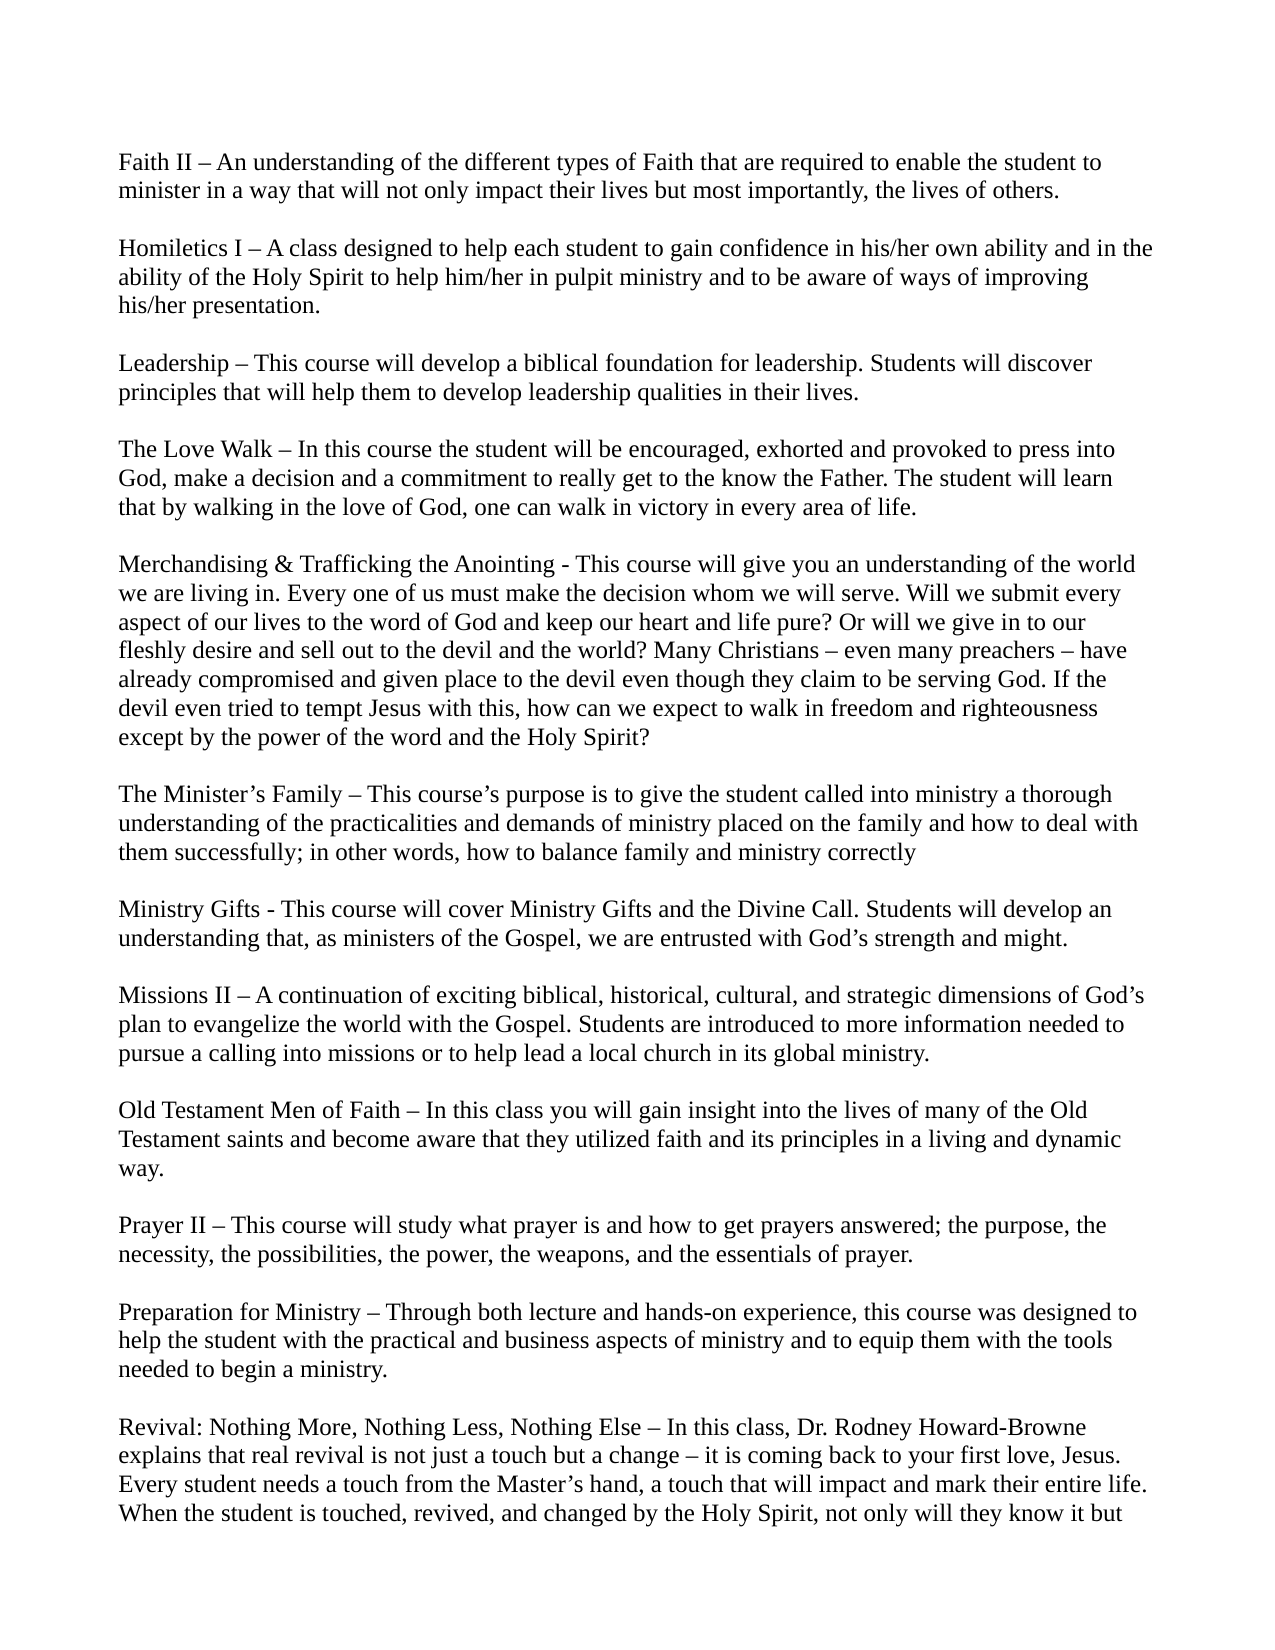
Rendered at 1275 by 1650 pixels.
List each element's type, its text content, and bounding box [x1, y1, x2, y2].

text Ministry Gifts - This course will cover Ministry Gifts and the Divine Call. Students will develop an understanding that, as ministers of the Gospel, we are entrusted with God’s strength and might. [118, 894, 1157, 952]
text Prayer II – This course will study what prayer is and how to get prayers answered; the purpose, the necessity, the possibilities, the power, the weapons, and the essentials of prayer. [118, 1211, 1157, 1268]
text Revival: Nothing More, Nothing Less, Nothing Else – In this class, Dr. Rodney Howard-Browne explains that real revival is not just a touch but a change – it is coming back to your first love, Jesus. Every student needs a touch from the Master’s hand, a touch that will impact and mark their entire life. When the student is touched, revived, and changed by the Holy Spirit, not only will they know it but [118, 1412, 1157, 1527]
text Missions II – A continuation of exciting biblical, historical, cultural, and strategic dimensions of God’s plan to evangelize the world with the Gospel. Students are introduced to more information needed to pursue a calling into missions or to help lead a local church in its global ministry. [118, 981, 1157, 1067]
text Faith II – An understanding of the different types of Faith that are required to enable the student to minister in a way that will not only impact their lives but most importantly, the lives of others. [118, 147, 1157, 204]
text Old Testament Men of Faith – In this class you will gain insight into the lives of many of the Old Testament saints and become aware that they utilized faith and its principles in a living and dynamic way. [118, 1096, 1157, 1182]
text Preparation for Ministry – Through both lecture and hands-on experience, this course was designed to help the student with the practical and business aspects of ministry and to equip them with the tools needed to begin a ministry. [118, 1297, 1157, 1383]
text Homiletics I – A class designed to help each student to gain confidence in his/her own ability and in the ability of the Holy Spirit to help him/her in pulpit ministry and to be aware of ways of improving his/her presentation. [118, 233, 1157, 319]
text The Love Walk – In this course the student will be encouraged, exhorted and provoked to press into God, make a decision and a commitment to really get to the know the Father. The student will learn that by walking in the love of God, one can walk in victory in every area of life. [118, 434, 1157, 521]
text Leadership – This course will develop a biblical foundation for leadership. Students will discover principles that will help them to develop leadership qualities in their lives. [118, 348, 1157, 406]
text Merchandising & Trafficking the Anointing - This course will give you an understanding of the world we are living in. Every one of us must make the decision whom we will serve. Will we submit every aspect of our lives to the word of God and keep our heart and life pure? Or will we give in to our fleshly desire and sell out to the devil and the world? Many Christians – even many preachers – have already compromised and given place to the devil even though they claim to be serving God. If the devil even tried to tempt Jesus with this, how can we expect to walk in freedom and righteousness except by the power of the word and the Holy Spirit? [118, 549, 1157, 751]
text The Minister’s Family – This course’s purpose is to give the student called into ministry a thorough understanding of the practicalities and demands of ministry placed on the family and how to deal with them successfully; in other words, how to balance family and ministry correctly [118, 779, 1157, 866]
